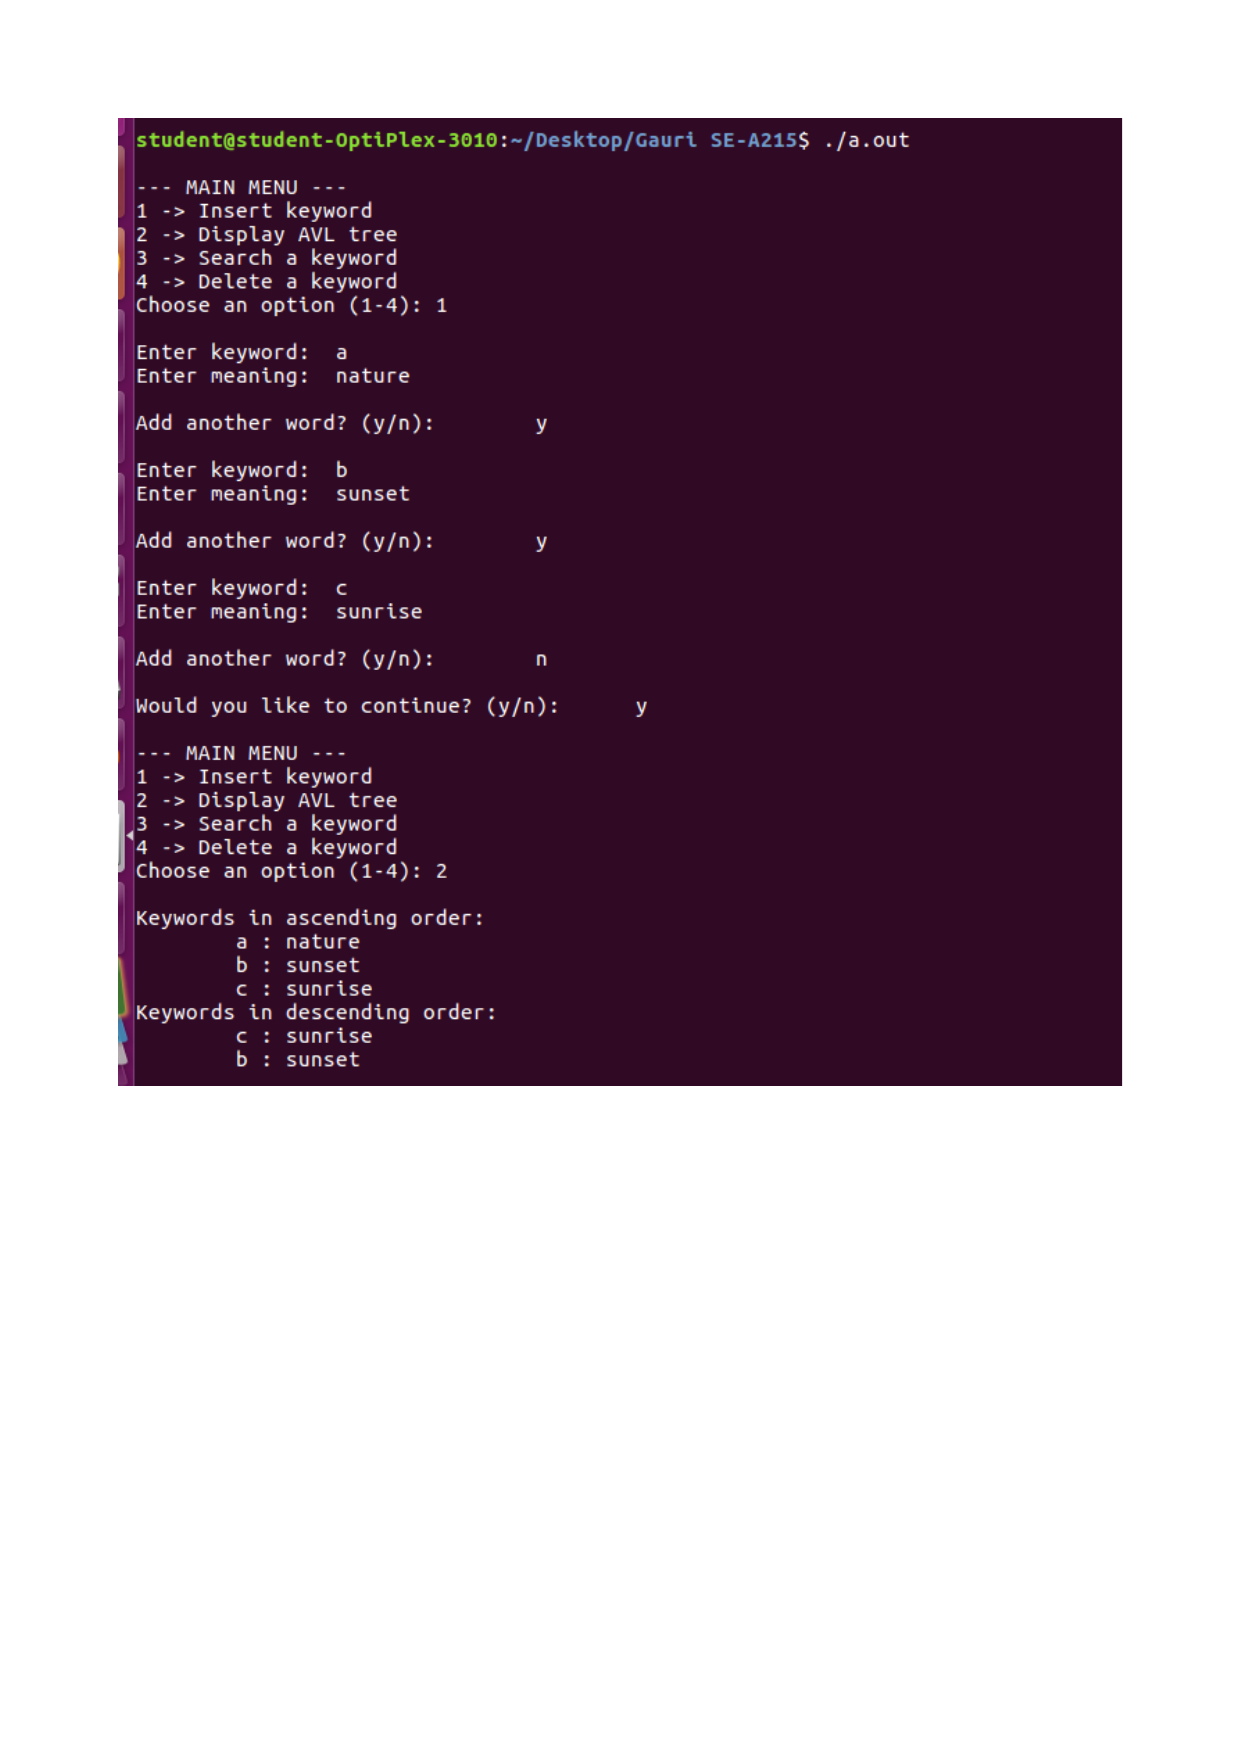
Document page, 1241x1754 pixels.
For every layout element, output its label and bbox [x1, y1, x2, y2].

picture [118, 118, 1123, 1086]
